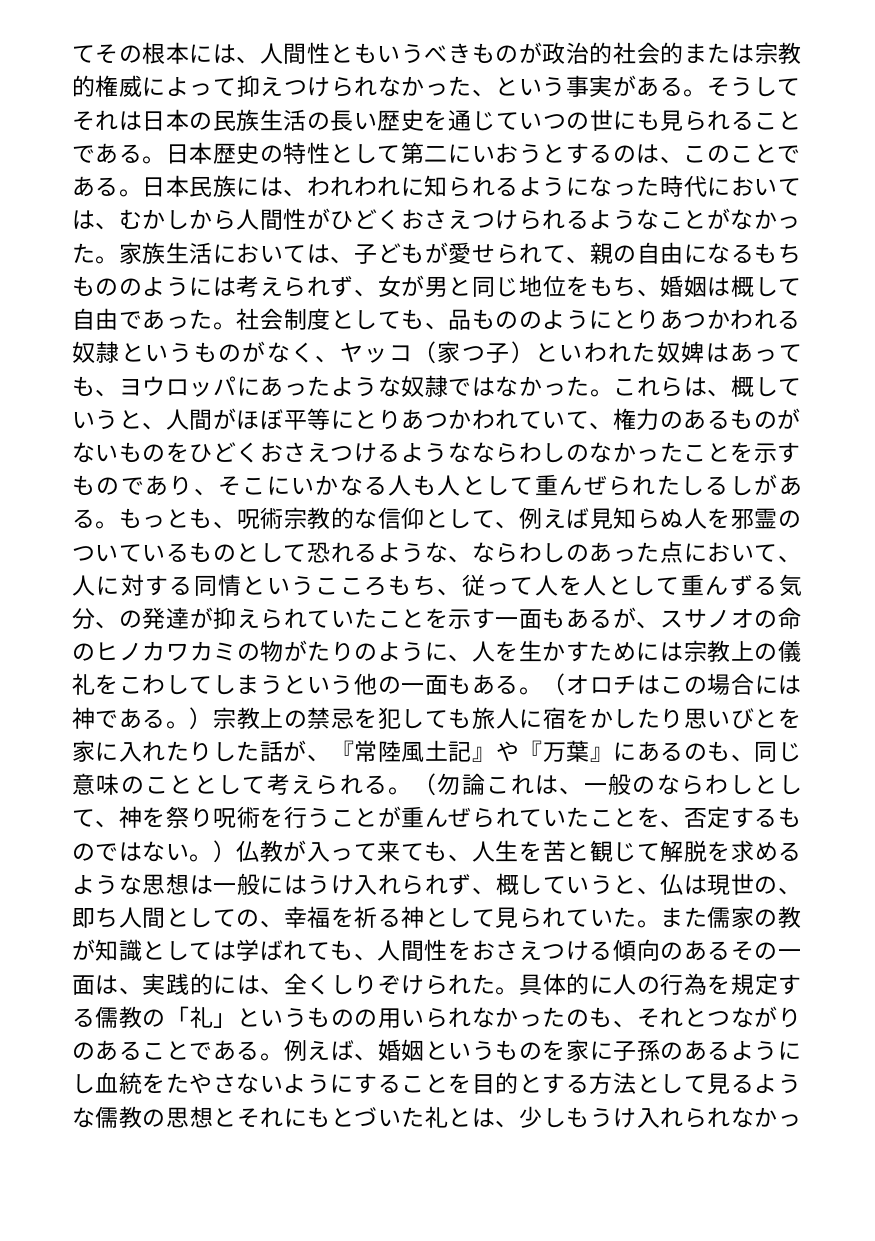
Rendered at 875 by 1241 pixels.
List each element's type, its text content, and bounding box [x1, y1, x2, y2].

text てその根本には、人間性ともいうべきものが政治的社会的または宗教的権威によって抑えつけられなかった、という事実がある。そうしてそれは日本の民族生活の長い歴史を通じていつの世にも見られることである。日本歴史の特性として第二にいおうとするのは、このことである。日本民族には、われわれに知られるようになった時代においては、むかしから人間性がひどくおさえつけられるようなことがなかった。家族生活においては、子どもが愛せられて、親の自由になるもちもののようには考えられず、女が男と同じ地位をもち、婚姻は概して自由であった。社会制度としても、品もののようにとりあつかわれる奴隷というものがなく、ヤッコ（家つ子）といわれた奴婢はあっても、ヨウロッパにあったような奴隷ではなかった。これらは、概していうと、人間がほぼ平等にとりあつかわれていて、権力のあるものがないものをひどくおさえつけるようなならわしのなかったことを示すものであり、そこにいかなる人も人として重んぜられたしるしがある。もっとも、呪術宗教的な信仰として、例えば見知らぬ人を邪霊のついているものとして恐れるような、ならわしのあった点において、人に対する同情というこころもち、従って人を人として重んずる気分、の発達が抑えられていたことを示す一面もあるが、スサノオの命のヒノカワカミの物がたりのように、人を生かすためには宗教上の儀礼をこわしてしまうという他の一面もある。（オロチはこの場合には神である。）宗教上の禁忌を犯しても旅人に宿をかしたり思いびとを家に入れたりした話が、『常陸風土記』や『万葉』にあるのも、同じ意味のこととして考えられる。（勿論これは、一般のならわしとして、神を祭り呪術を行うことが重んぜられていたことを、否定するものではない。）仏教が入って来ても、人生を苦と観じて解脱を求めるような思想は一般にはうけ入れられず、概していうと、仏は現世の、即ち人間としての、幸福を祈る神として見られていた。また儒家の教が知識としては学ばれても、人間性をおさえつける傾向のあるその一面は、実践的には、全くしりぞけられた。具体的に人の行為を規定する儒教の「礼」というものの用いられなかったのも、それとつながりのあることである。例えば、婚姻というものを家に子孫のあるようにし血統をたやさないようにすることを目的とする方法として見るような儒教の思想とそれにもとづいた礼とは、少しもうけ入れられなかっ [72, 36, 802, 1133]
